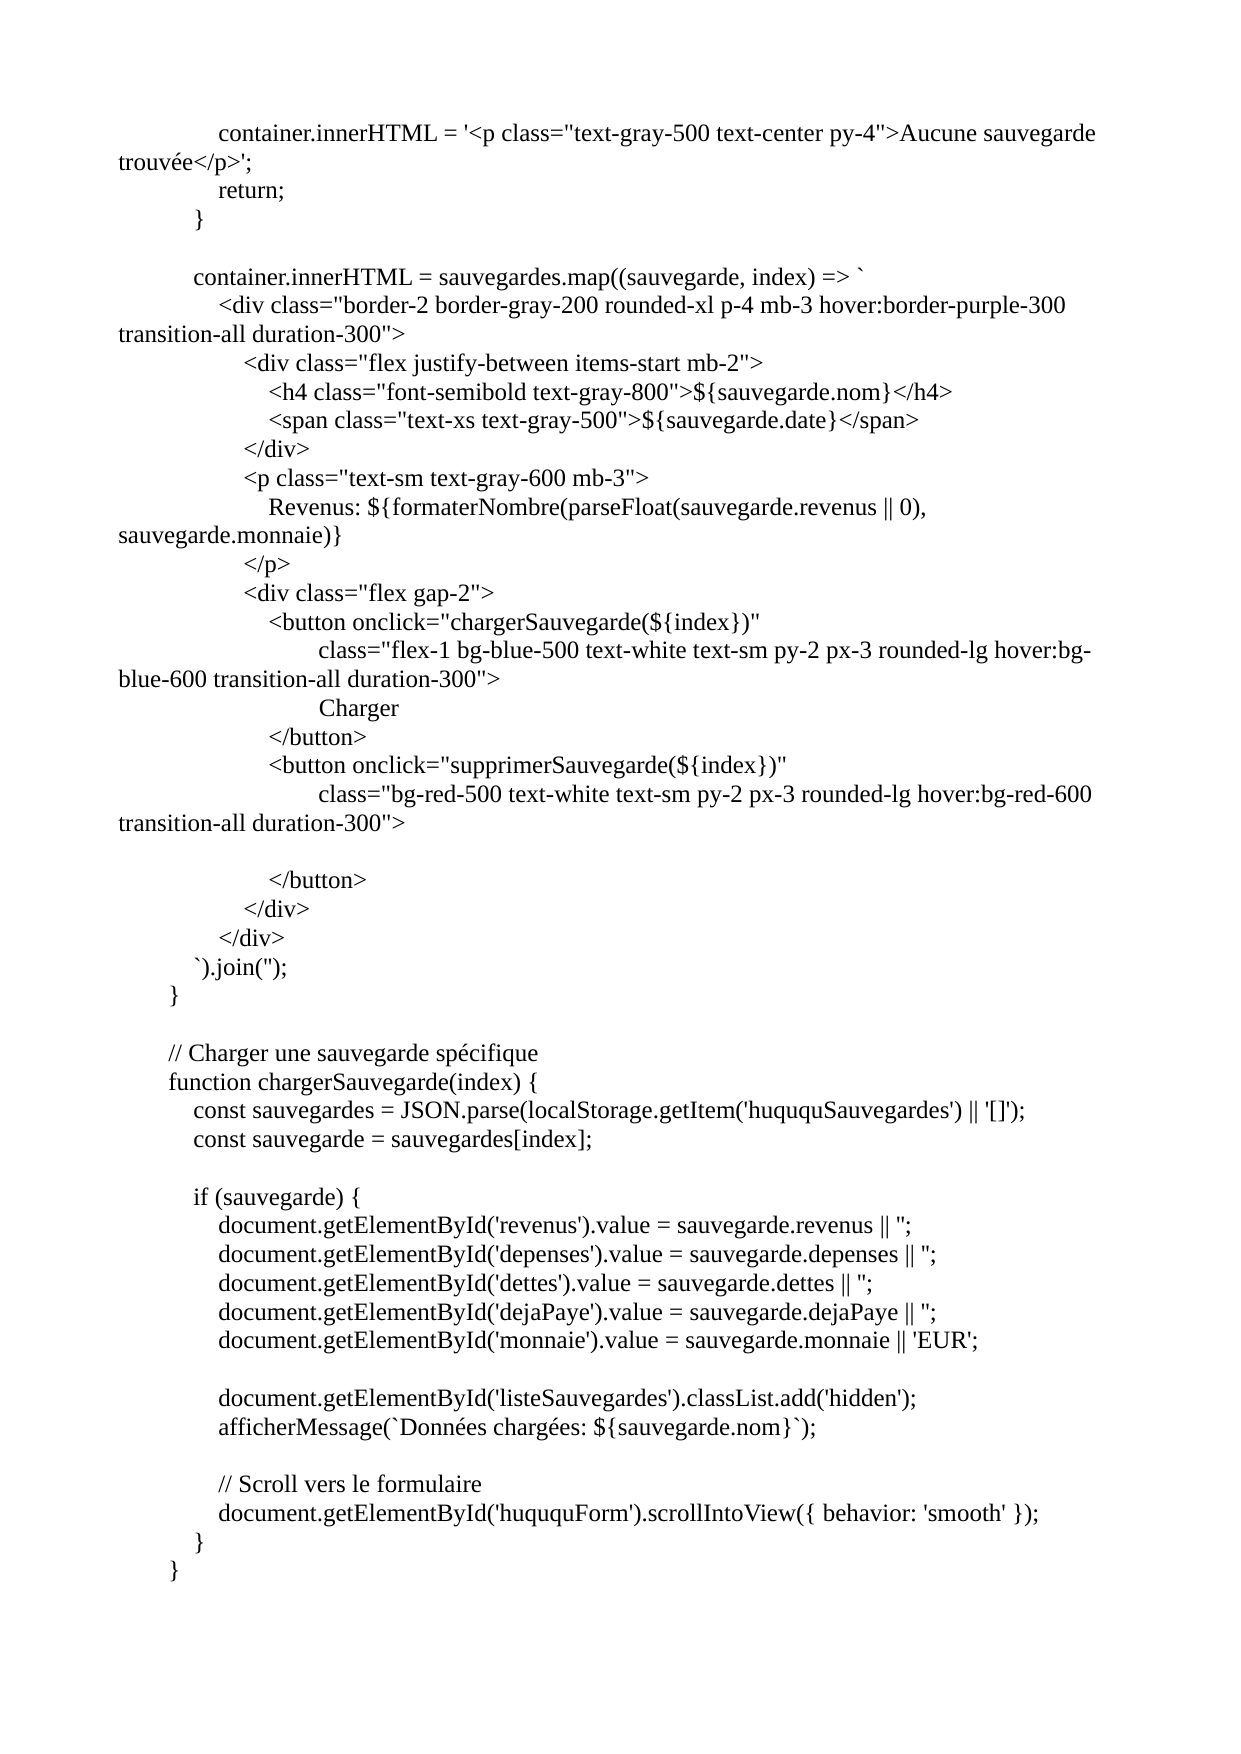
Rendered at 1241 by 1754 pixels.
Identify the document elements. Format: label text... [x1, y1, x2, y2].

text class="bg-red-500 text-white text-sm py-2 px-3 rounded-lg hover:bg-red-600 transition-all duration-300"> [118, 779, 1122, 837]
text <button onclick="supprimerSauvegarde(${index})" [118, 751, 1122, 779]
text document.getElementById('dettes').value = sauvegarde.dettes || ''; [118, 1268, 1122, 1297]
text if (sauvegarde) { [118, 1182, 1122, 1211]
text <button onclick="chargerSauvegarde(${index})" [118, 607, 1122, 636]
text <p class="text-sm text-gray-600 mb-3"> [118, 463, 1122, 492]
text </div> [118, 434, 1122, 463]
text <div class="flex gap-2"> [118, 578, 1122, 607]
text document.getElementById('revenus').value = sauvegarde.revenus || ''; [118, 1211, 1122, 1239]
text <span class="text-xs text-gray-500">${sauvegarde.date}</span> [118, 406, 1122, 434]
text const sauvegardes = JSON.parse(localStorage.getItem('huququSauvegardes') || '[]'); [118, 1096, 1122, 1124]
text } [118, 1556, 1122, 1584]
text class="flex-1 bg-blue-500 text-white text-sm py-2 px-3 rounded-lg hover:bg-blue-600 transition-all duration-300"> [118, 636, 1122, 693]
text document.getElementById('dejaPaye').value = sauvegarde.dejaPaye || ''; [118, 1297, 1122, 1326]
text function chargerSauvegarde(index) { [118, 1067, 1122, 1096]
text } [118, 204, 1122, 233]
text } [118, 1527, 1122, 1556]
text <div class="flex justify-between items-start mb-2"> [118, 348, 1122, 377]
text // Scroll vers le formulaire [118, 1469, 1122, 1498]
text document.getElementById('depenses').value = sauvegarde.depenses || ''; [118, 1239, 1122, 1268]
text // Charger une sauvegarde spécifique [118, 1038, 1122, 1067]
text container.innerHTML = sauvegardes.map((sauvegarde, index) => ` [118, 262, 1122, 291]
text `).join(''); [118, 952, 1122, 981]
text container.innerHTML = '<p class="text-gray-500 text-center py-4">Aucune sauvegarde trouvée</p>'; [118, 118, 1122, 176]
text document.getElementById('huququForm').scrollIntoView({ behavior: 'smooth' }); [118, 1498, 1122, 1527]
text </div> [118, 923, 1122, 952]
text document.getElementById('monnaie').value = sauvegarde.monnaie || 'EUR'; [118, 1326, 1122, 1354]
text Revenus: ${formaterNombre(parseFloat(sauvegarde.revenus || 0), sauvegarde.monnaie)} [118, 492, 1122, 549]
text 📂 Charger [118, 693, 1122, 722]
text } [118, 981, 1122, 1009]
text <div class="border-2 border-gray-200 rounded-xl p-4 mb-3 hover:border-purple-300 transition-all duration-300"> [118, 291, 1122, 348]
text </button> [118, 866, 1122, 894]
text const sauvegarde = sauvegardes[index]; [118, 1124, 1122, 1153]
text document.getElementById('listeSauvegardes').classList.add('hidden'); [118, 1383, 1122, 1412]
text </div> [118, 894, 1122, 923]
text <h4 class="font-semibold text-gray-800">${sauvegarde.nom}</h4> [118, 377, 1122, 406]
text afficherMessage(`Données chargées: ${sauvegarde.nom}`); [118, 1412, 1122, 1441]
text </p> [118, 549, 1122, 578]
text </button> [118, 722, 1122, 751]
text 🗑️ [118, 837, 1122, 866]
text return; [118, 176, 1122, 204]
